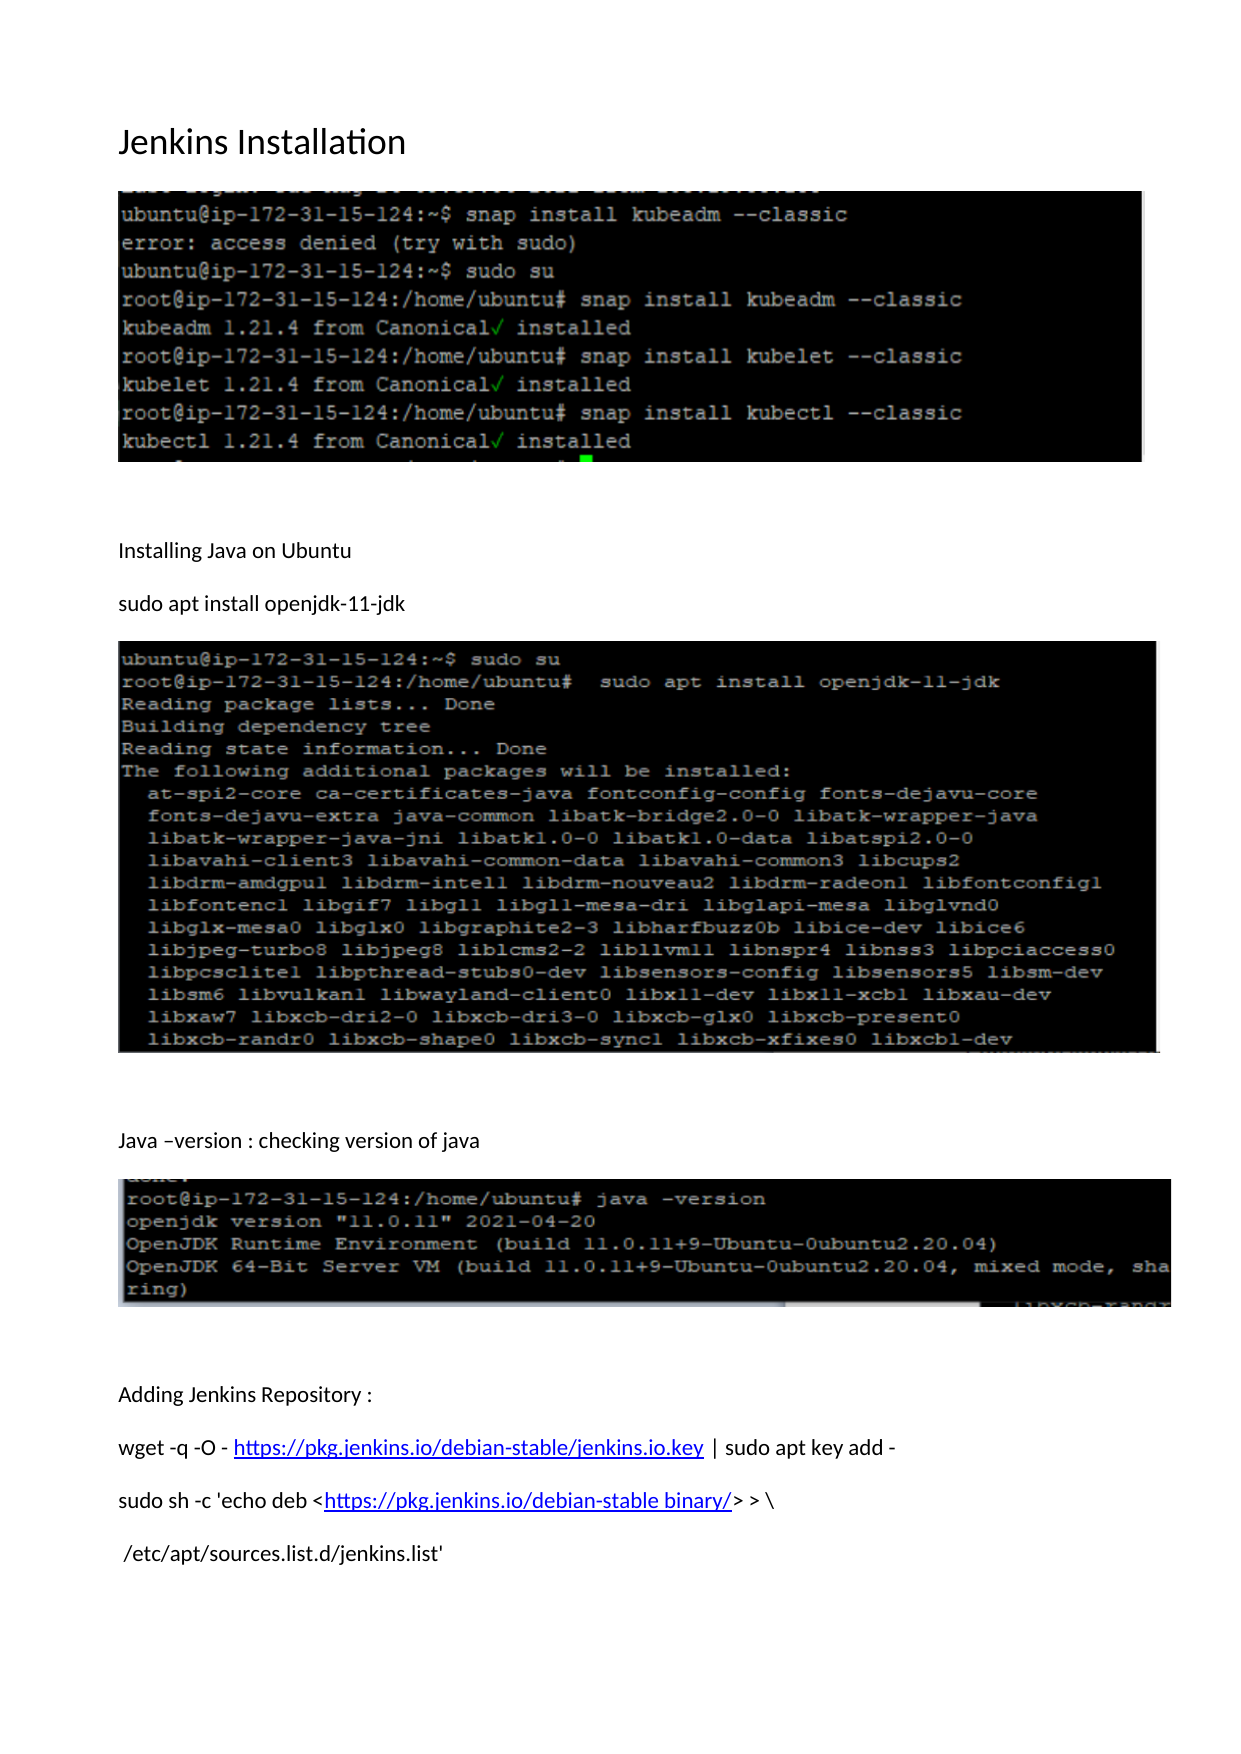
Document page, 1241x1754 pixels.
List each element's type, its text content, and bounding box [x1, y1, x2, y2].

text Jenkins Installation [118, 118, 1122, 164]
text Installing Java on Ubuntu [118, 536, 1122, 564]
text Adding Jenkins Repository : [118, 1380, 1122, 1408]
text sudo sh -c 'echo deb <https://pkg.jenkins.io/debian-stable binary/> > \ [118, 1486, 1122, 1514]
text wget -q -O - https://pkg.jenkins.io/debian-stable/jenkins.io.key | sudo apt key add - [118, 1433, 1122, 1461]
text /etc/apt/sources.list.d/jenkins.list' [118, 1539, 1122, 1567]
text sudo apt install openjdk-11-jdk [118, 589, 1122, 617]
text Java –version : checking version of java [118, 1127, 1122, 1155]
